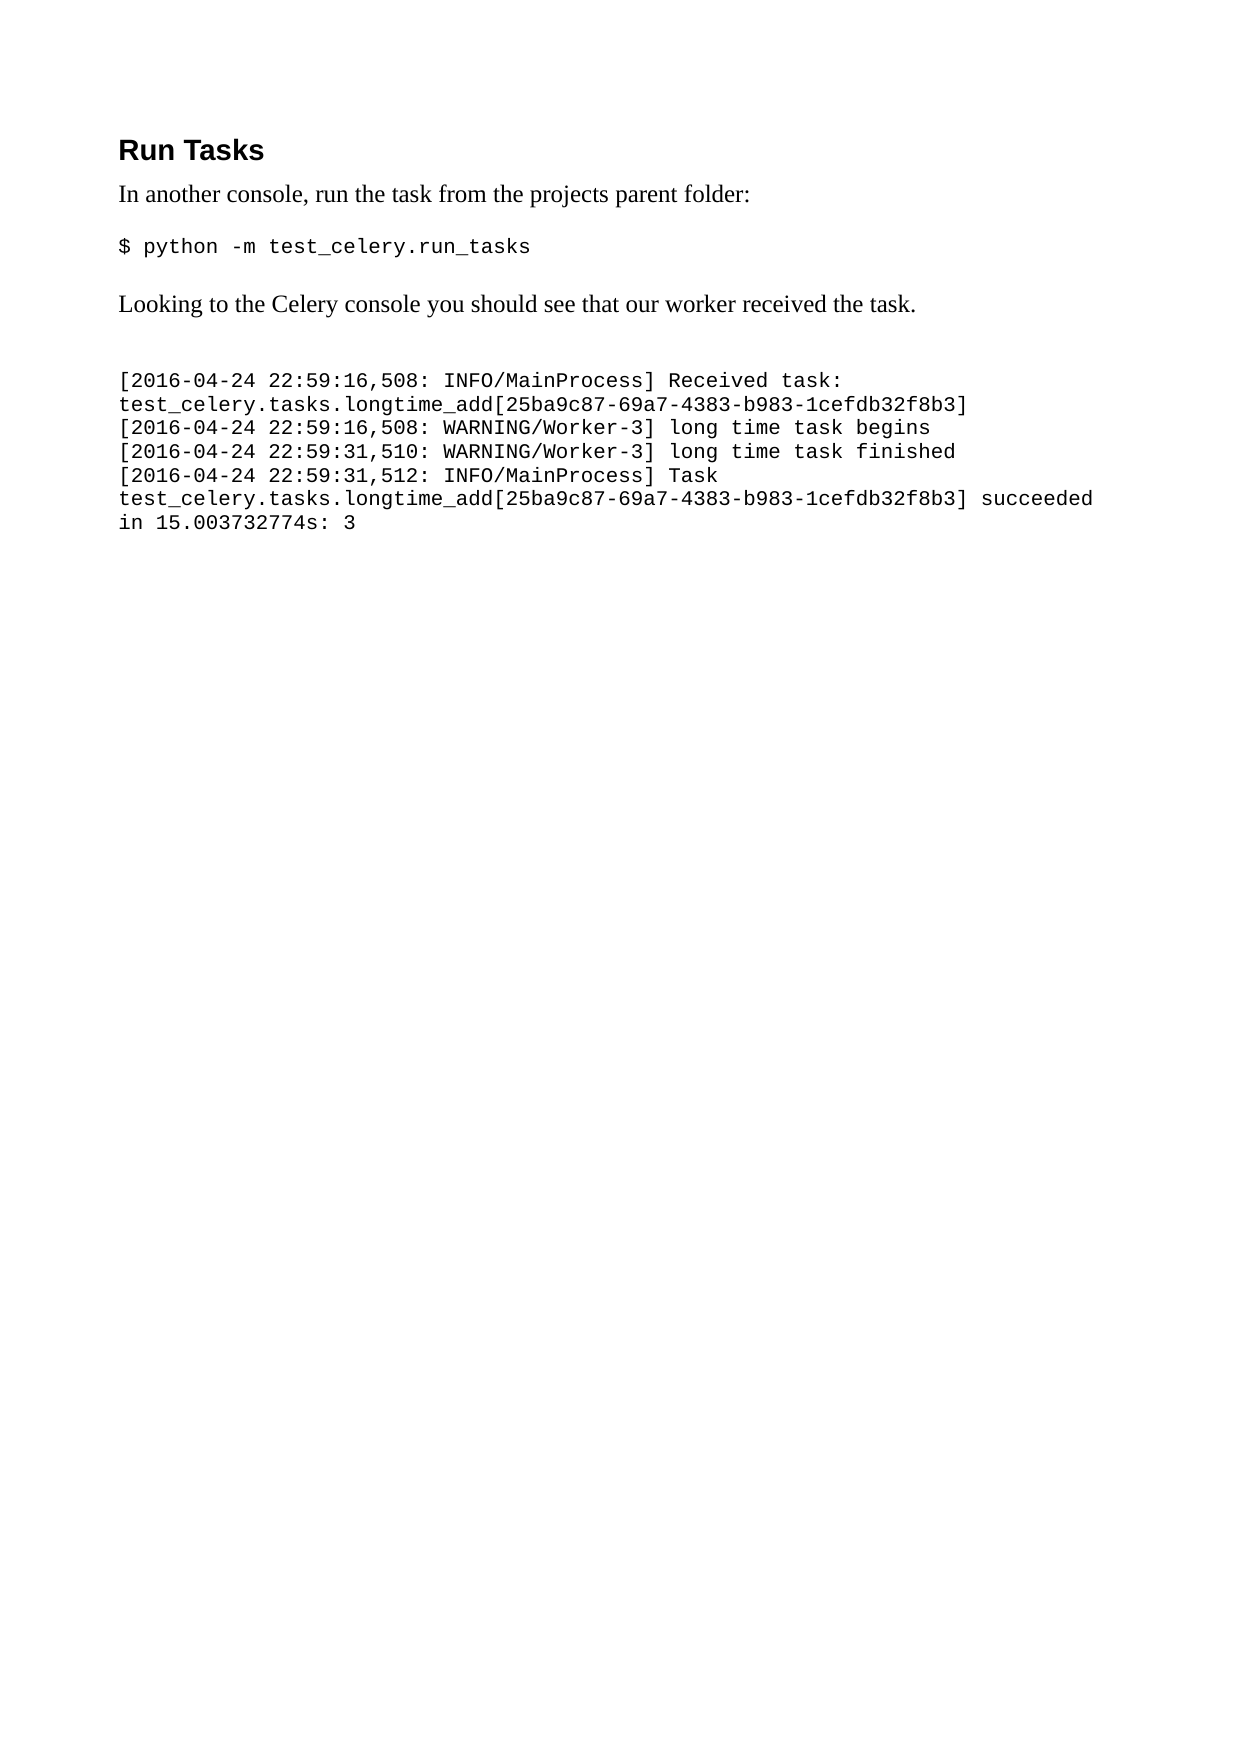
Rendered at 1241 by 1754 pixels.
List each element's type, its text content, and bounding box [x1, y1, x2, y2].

subtitle Run Tasks [118, 133, 1122, 166]
text [2016-04-24 22:59:31,512: INFO/MainProcess] Task test_celery.tasks.longtime_add[25ba9c87-69a7-4383-b983-1cefdb32f8b3] succeeded in 15.003732774s: 3 [118, 464, 1122, 536]
text $ python -m test_celery.run_tasks [118, 236, 1122, 260]
text In another console, run the task from the projects parent folder: [118, 179, 1122, 208]
text [2016-04-24 22:59:31,510: WARNING/Worker-3] long time task finished [118, 441, 1122, 464]
text [2016-04-24 22:59:16,508: WARNING/Worker-3] long time task begins [118, 417, 1122, 441]
text Looking to the Celery console you should see that our worker received the task. [118, 289, 1122, 318]
text [2016-04-24 22:59:16,508: INFO/MainProcess] Received task: test_celery.tasks.longtime_add[25ba9c87-69a7-4383-b983-1cefdb32f8b3] [118, 370, 1122, 417]
